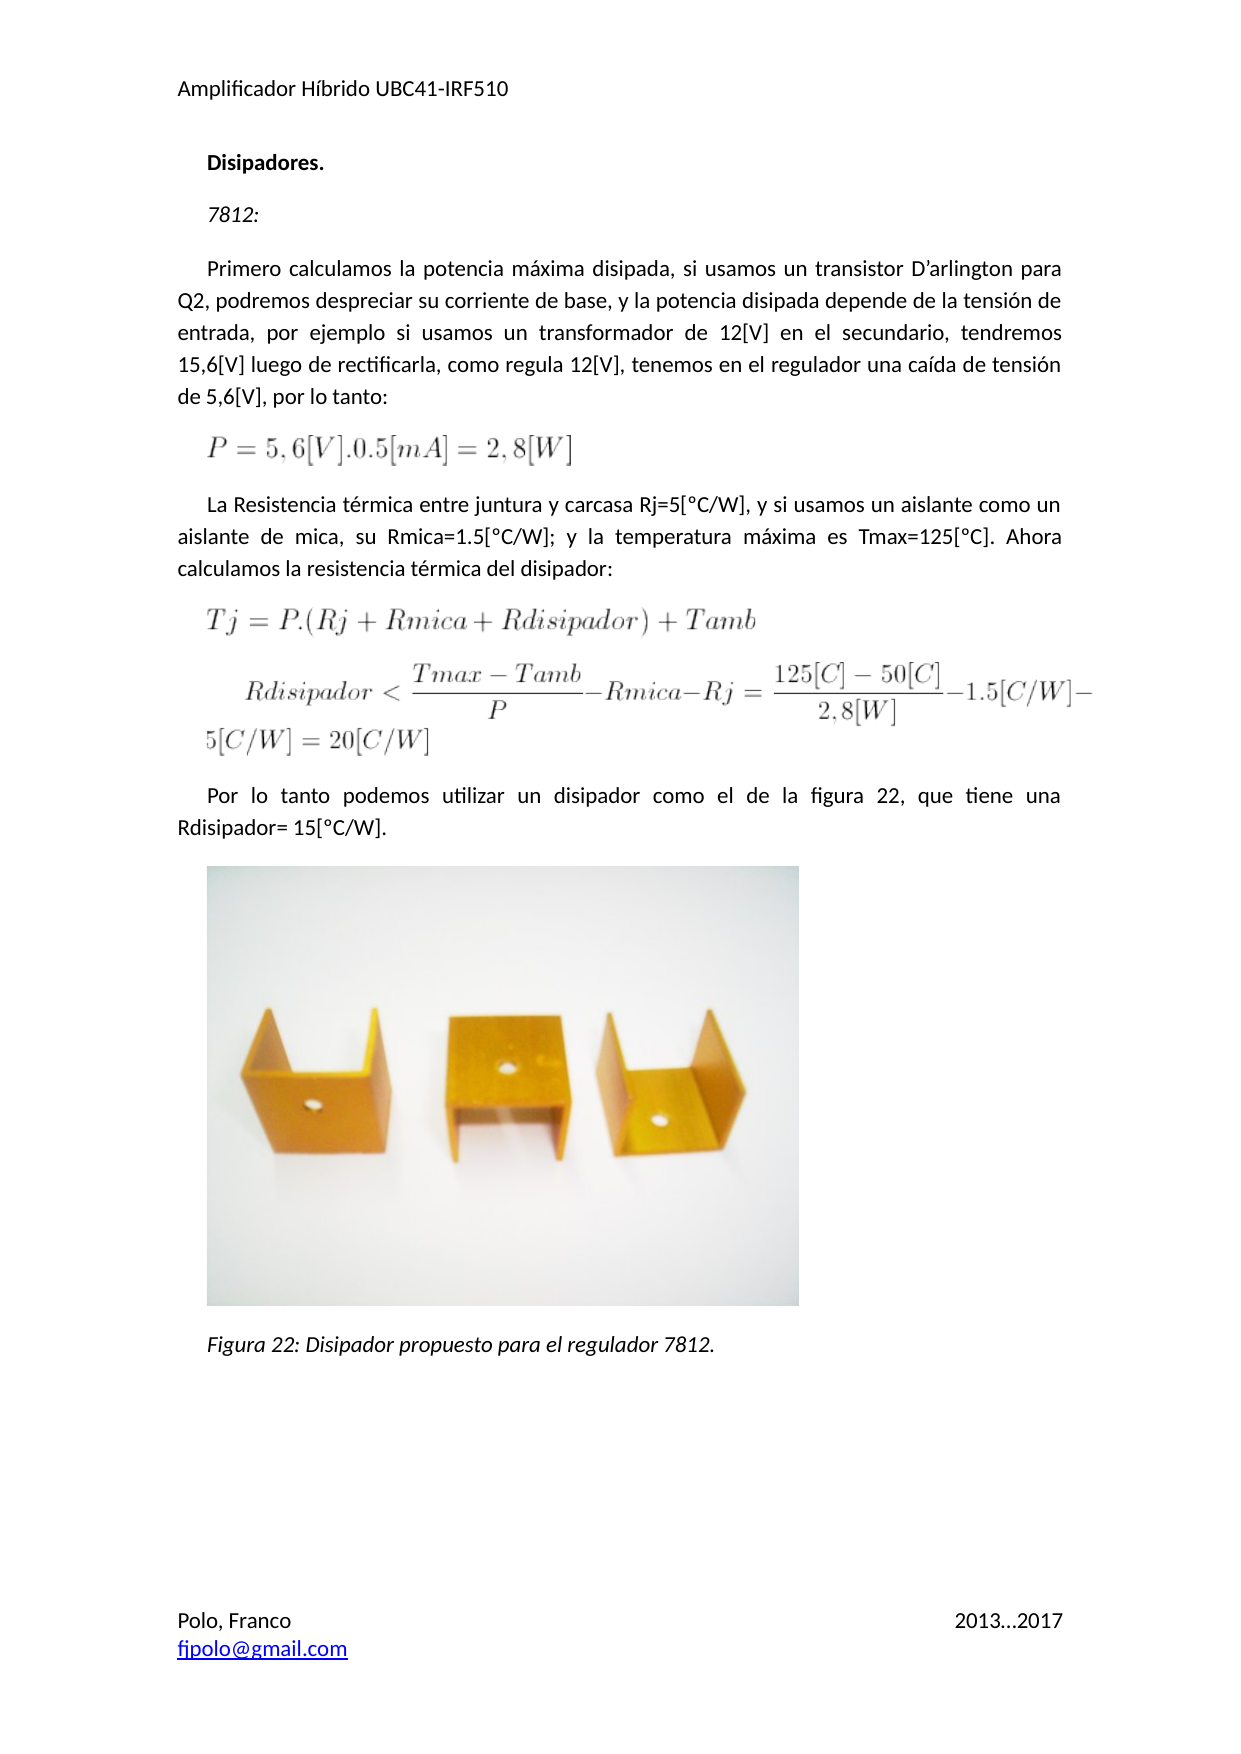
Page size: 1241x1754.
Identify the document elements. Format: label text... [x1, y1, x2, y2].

text La Resistencia térmica entre juntura y carcasa Rj=5[ºC/W], y si usamos un aislante como un aislante de mica, su Rmica=1.5[ºC/W]; y la temperatura máxima es Tmax=125[ºC]. Ahora calculamos la resistencia térmica del disipador: [177, 490, 1063, 582]
text Figura 22: Disipador propuesto para el regulador 7812. [177, 1331, 1063, 1358]
text Primero calculamos la potencia máxima disipada, si usamos un transistor D’arlington para Q2, podremos despreciar su corriente de base, y la potencia disipada depende de la tensión de entrada, por ejemplo si usamos un transformador de 12[V] en el secundario, tendremos 15,6[V] luego de rectificarla, como regula 12[V], tenemos en el regulador una caída de tensión de 5,6[V], por lo tanto: [177, 254, 1063, 410]
text 7812: [177, 201, 1063, 229]
text Disipadores. [177, 148, 1063, 176]
text Por lo tanto podemos utilizar un disipador como el de la figura 22, que tiene una Rdisipador= 15[ºC/W]. [177, 781, 1063, 841]
